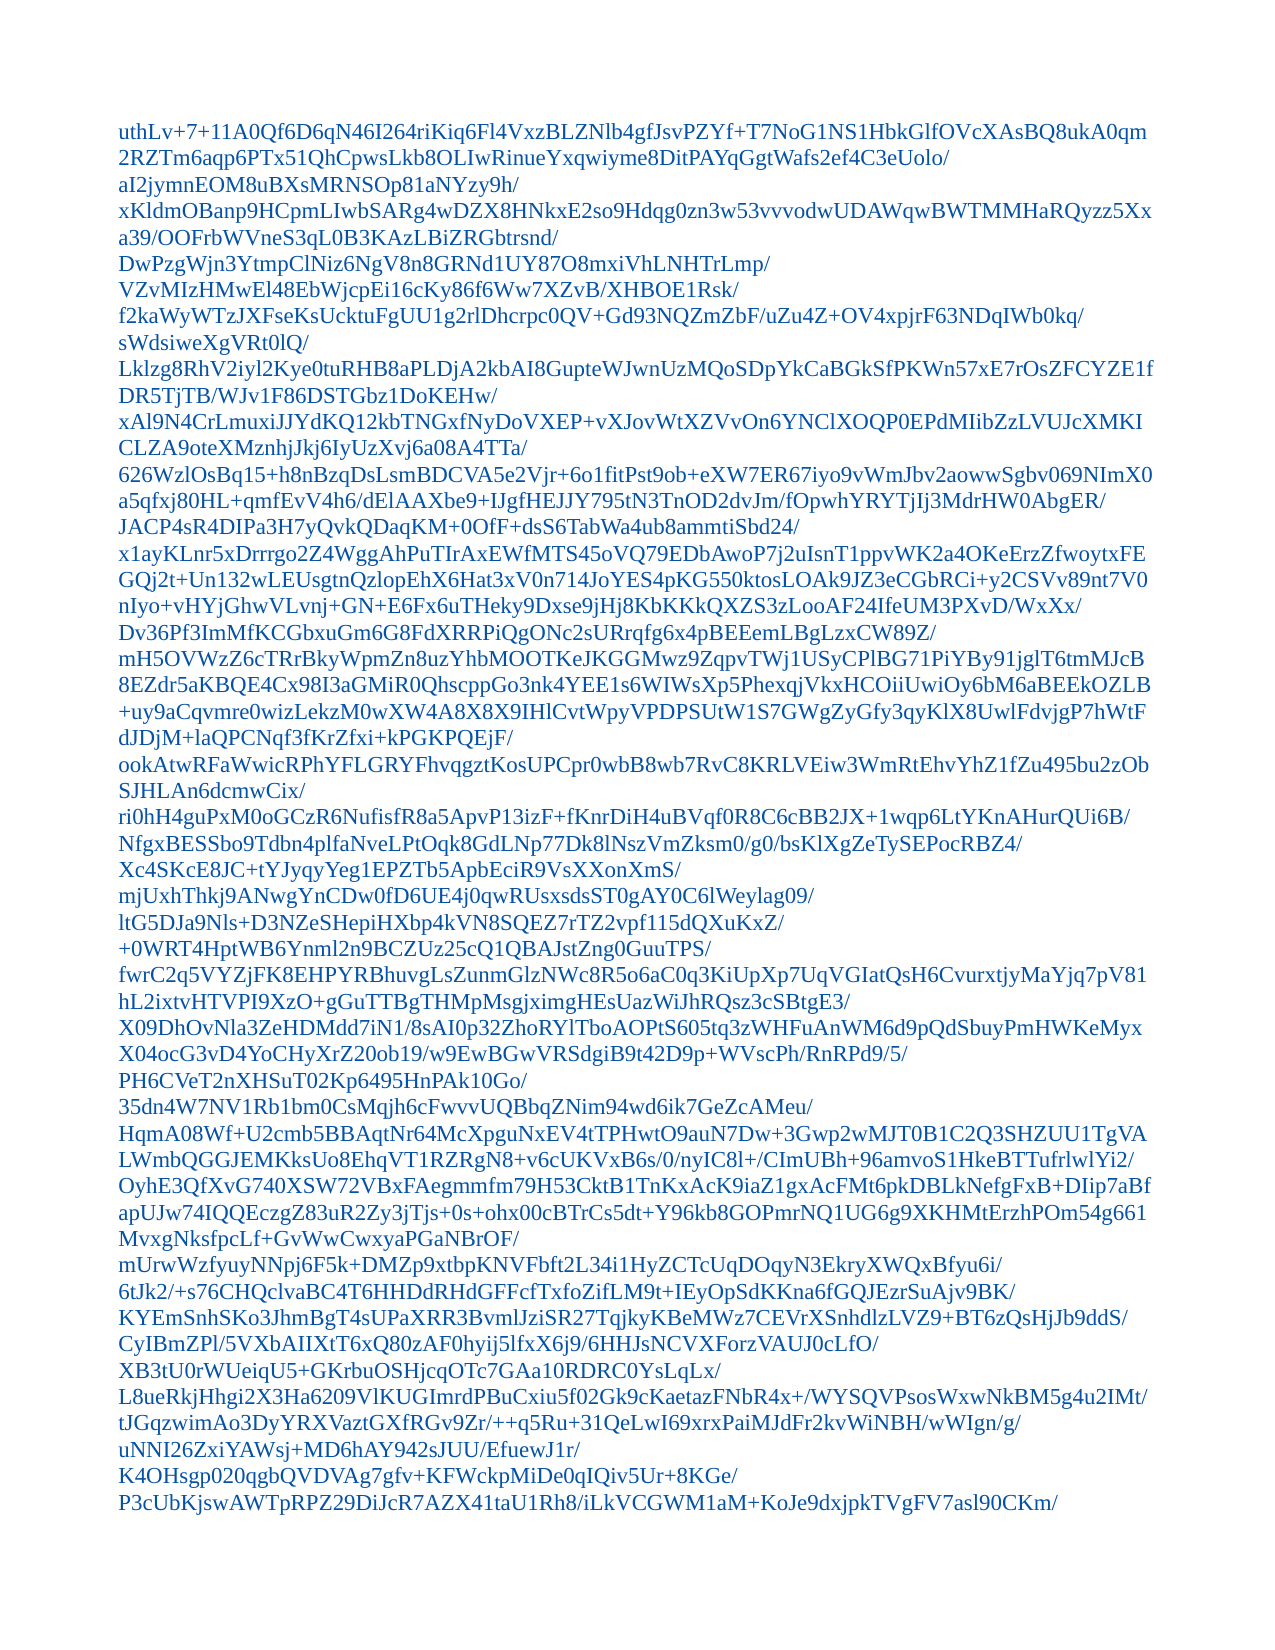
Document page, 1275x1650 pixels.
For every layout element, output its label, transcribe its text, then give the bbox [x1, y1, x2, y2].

text uthLv+7+11A0Qf6D6qN46I264riKiq6Fl4VxzBLZNlb4gfJsvPZYf+T7NoG1NS1HbkGlfOVcXAsBQ8ukA0qm2RZTm6aqp6PTx51QhCpwsLkb8OLIwRinueYxqwiyme8DitPAYqGgtWafs2ef4C3eUolo/aI2jymnEOM8uBXsMRNSOp81aNYzy9h/xKldmOBanp9HCpmLIwbSARg4wDZX8HNkxE2so9Hdqg0zn3w53vvvodwUDAWqwBWTMMHaRQyzz5Xxa39/OOFrbWVneS3qL0B3KAzLBiZRGbtrsnd/DwPzgWjn3YtmpClNiz6NgV8n8GRNd1UY87O8mxiVhLNHTrLmp/VZvMIzHMwEl48EbWjcpEi16cKy86f6Ww7XZvB/XHBOE1Rsk/f2kaWyWTzJXFseKsUcktuFgUU1g2rlDhcrpc0QV+Gd93NQZmZbF/uZu4Z+OV4xpjrF63NDqIWb0kq/sWdsiweXgVRt0lQ/Lklzg8RhV2iyl2Kye0tuRHB8aPLDjA2kbAI8GupteWJwnUzMQoSDpYkCaBGkSfPKWn57xE7rOsZFCYZE1fDR5TjTB/WJv1F86DSTGbz1DoKEHw/xAl9N4CrLmuxiJJYdKQ12kbTNGxfNyDoVXEP+vXJovWtXZVvOn6YNClXOQP0EPdMIibZzLVUJcXMKICLZA9oteXMznhjJkj6IyUzXvj6a08A4TTa/626WzlOsBq15+h8nBzqDsLsmBDCVA5e2Vjr+6o1fitPst9ob+eXW7ER67iyo9vWmJbv2aowwSgbv069NImX0a5qfxj80HL+qmfEvV4h6/dElAAXbe9+IJgfHEJJY795tN3TnOD2dvJm/fOpwhYRYTjIj3MdrHW0AbgER/JACP4sR4DIPa3H7yQvkQDaqKM+0OfF+dsS6TabWa4ub8ammtiSbd24/x1ayKLnr5xDrrrgo2Z4WggAhPuTIrAxEWfMTS45oVQ79EDbAwoP7j2uIsnT1ppvWK2a4OKeErzZfwoytxFEGQj2t+Un132wLEUsgtnQzlopEhX6Hat3xV0n714JoYES4pKG550ktosLOAk9JZ3eCGbRCi+y2CSVv89nt7V0nIyo+vHYjGhwVLvnj+GN+E6Fx6uTHeky9Dxse9jHj8KbKKkQXZS3zLooAF24IfeUM3PXvD/WxXx/Dv36Pf3ImMfKCGbxuGm6G8FdXRRPiQgONc2sURrqfg6x4pBEEemLBgLzxCW89Z/mH5OVWzZ6cTRrBkyWpmZn8uzYhbMOOTKeJKGGMwz9ZqpvTWj1USyCPlBG71PiYBy91jglT6tmMJcB8EZdr5aKBQE4Cx98I3aGMiR0QhscppGo3nk4YEE1s6WIWsXp5PhexqjVkxHCOiiUwiOy6bM6aBEEkOZLB+uy9aCqvmre0wizLekzM0wXW4A8X8X9IHlCvtWpyVPDPSUtW1S7GWgZyGfy3qyKlX8UwlFdvjgP7hWtFdJDjM+laQPCNqf3fKrZfxi+kPGKPQEjF/ookAtwRFaWwicRPhYFLGRYFhvqgztKosUPCpr0wbB8wb7RvC8KRLVEiw3WmRtEhvYhZ1fZu495bu2zObSJHLAn6dcmwCix/ri0hH4guPxM0oGCzR6NufisfR8a5ApvP13izF+fKnrDiH4uBVqf0R8C6cBB2JX+1wqp6LtYKnAHurQUi6B/NfgxBESSbo9Tdbn4plfaNveLPtOqk8GdLNp77Dk8lNszVmZksm0/g0/bsKlXgZeTySEPocRBZ4/Xc4SKcE8JC+tYJyqyYeg1EPZTb5ApbEciR9VsXXonXmS/mjUxhThkj9ANwgYnCDw0fD6UE4j0qwRUsxsdsST0gAY0C6lWeylag09/ltG5DJa9Nls+D3NZeSHepiHXbp4kVN8SQEZ7rTZ2vpf115dQXuKxZ/+0WRT4HptWB6Ynml2n9BCZUz25cQ1QBAJstZng0GuuTPS/fwrC2q5VYZjFK8EHPYRBhuvgLsZunmGlzNWc8R5o6aC0q3KiUpXp7UqVGIatQsH6CvurxtjyMaYjq7pV81hL2ixtvHTVPI9XzO+gGuTTBgTHMpMsgjximgHEsUazWiJhRQsz3cSBtgE3/X09DhOvNla3ZeHDMdd7iN1/8sAI0p32ZhoRYlTboAOPtS605tq3zWHFuAnWM6d9pQdSbuyPmHWKeMyxX04ocG3vD4YoCHyXrZ20ob19/w9EwBGwVRSdgiB9t42D9p+WVscPh/RnRPd9/5/PH6CVeT2nXHSuT02Kp6495HnPAk10Go/35dn4W7NV1Rb1bm0CsMqjh6cFwvvUQBbqZNim94wd6ik7GeZcAMeu/HqmA08Wf+U2cmb5BBAqtNr64McXpguNxEV4tTPHwtO9auN7Dw+3Gwp2wMJT0B1C2Q3SHZUU1TgVALWmbQGGJEMKksUo8EhqVT1RZRgN8+v6cUKVxB6s/0/nyIC8l+/CImUBh+96amvoS1HkeBTTufrlwlYi2/OyhE3QfXvG740XSW72VBxFAegmmfm79H53CktB1TnKxAcK9iaZ1gxAcFMt6pkDBLkNefgFxB+DIip7aBfapUJw74IQQEczgZ83uR2Zy3jTjs+0s+ohx00cBTrCs5dt+Y96kb8GOPmrNQ1UG6g9XKHMtErzhPOm54g661MvxgNksfpcLf+GvWwCwxyaPGaNBrOF/mUrwWzfyuyNNpj6F5k+DMZp9xtbpKNVFbft2L34i1HyZCTcUqDOqyN3EkryXWQxBfyu6i/6tJk2/+s76CHQclvaBC4T6HHDdRHdGFFcfTxfoZifLM9t+IEyOpSdKKna6fGQJEzrSuAjv9BK/KYEmSnhSKo3JhmBgT4sUPaXRR3BvmlJziSR27TqjkyKBeMWz7CEVrXSnhdlzLVZ9+BT6zQsHjJb9ddS/CyIBmZPl/5VXbAIIXtT6xQ80zAF0hyij5lfxX6j9/6HHJsNCVXForzVAUJ0cLfO/XB3tU0rWUeiqU5+GKrbuOSHjcqOTc7GAa10RDRC0YsLqLx/L8ueRkjHhgi2X3Ha6209VlKUGImrdPBuCxiu5f02Gk9cKaetazFNbR4x+/WYSQVPsosWxwNkBM5g4u2IMt/tJGqzwimAo3DyYRXVaztGXfRGv9Zr/++q5Ru+31QeLwI69xrxPaiMJdFr2kvWiNBH/wWIgn/g/uNNI26ZxiYAWsj+MD6hAY942sJUU/EfuewJ1r/K4OHsgp020qgbQVDVAg7gfv+KFWckpMiDe0qIQiv5Ur+8KGe/P3cUbKjswAWTpRPZ29DiJcR7AZX41taU1Rh8/iLkVCGWM1aM+KoJe9dxjpkTVgFV7asl90CKm/ [118, 118, 1157, 1515]
